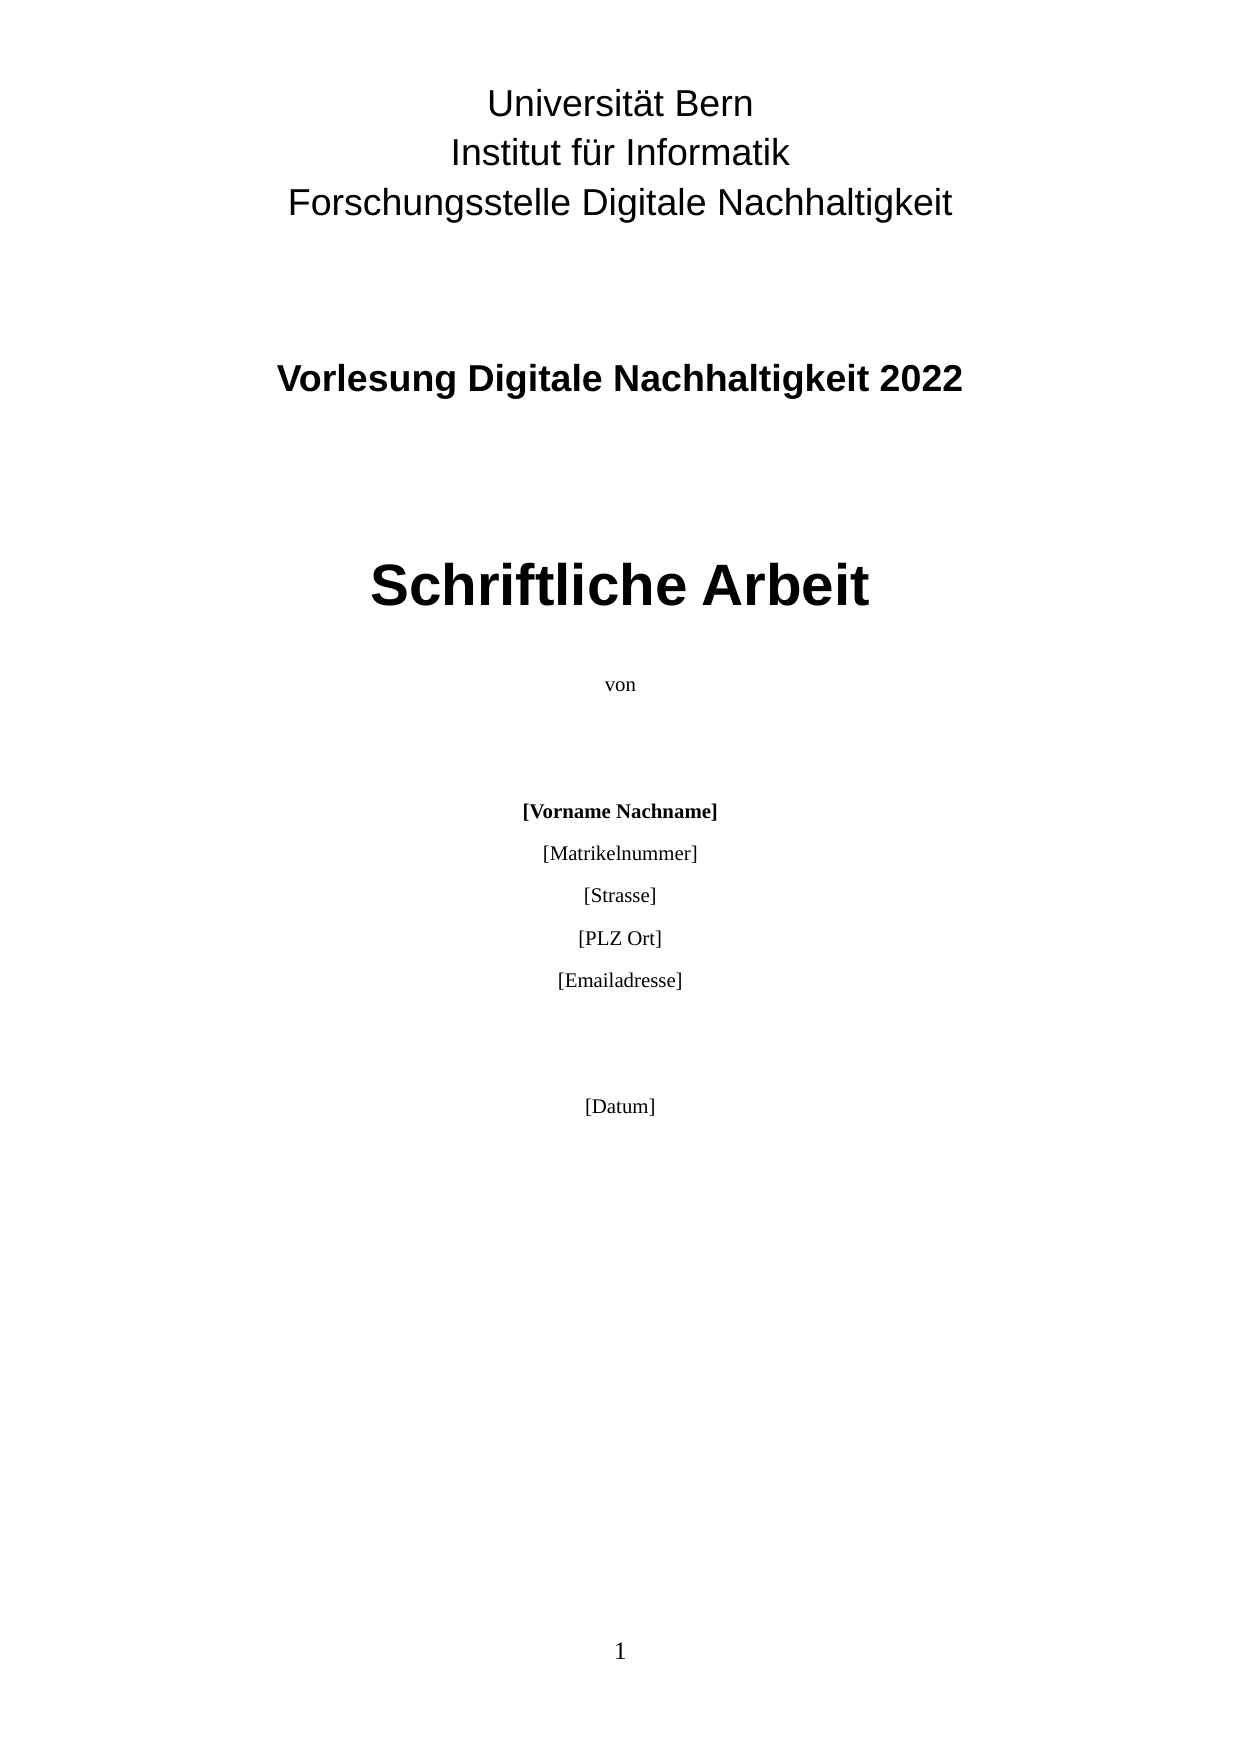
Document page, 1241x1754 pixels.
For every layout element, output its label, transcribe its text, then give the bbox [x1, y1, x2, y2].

text Vorlesung Digitale Nachhaltigkeit 2022 [118, 356, 1122, 399]
text [PLZ Ort] [118, 926, 1122, 949]
text [Matrikelnummer] [118, 841, 1122, 865]
text Institut für Informatik [118, 131, 1122, 174]
text [Emailadresse] [118, 968, 1122, 992]
text Universität Bern [118, 81, 1122, 124]
text von [118, 672, 1122, 696]
text Schriftliche Arbeit [118, 551, 1122, 618]
text Forschungsstelle Digitale Nachhaltigkeit [118, 180, 1122, 223]
text [Datum] [118, 1094, 1122, 1118]
text [Strasse] [118, 883, 1122, 907]
text [Vorname Nachname] [118, 799, 1122, 823]
